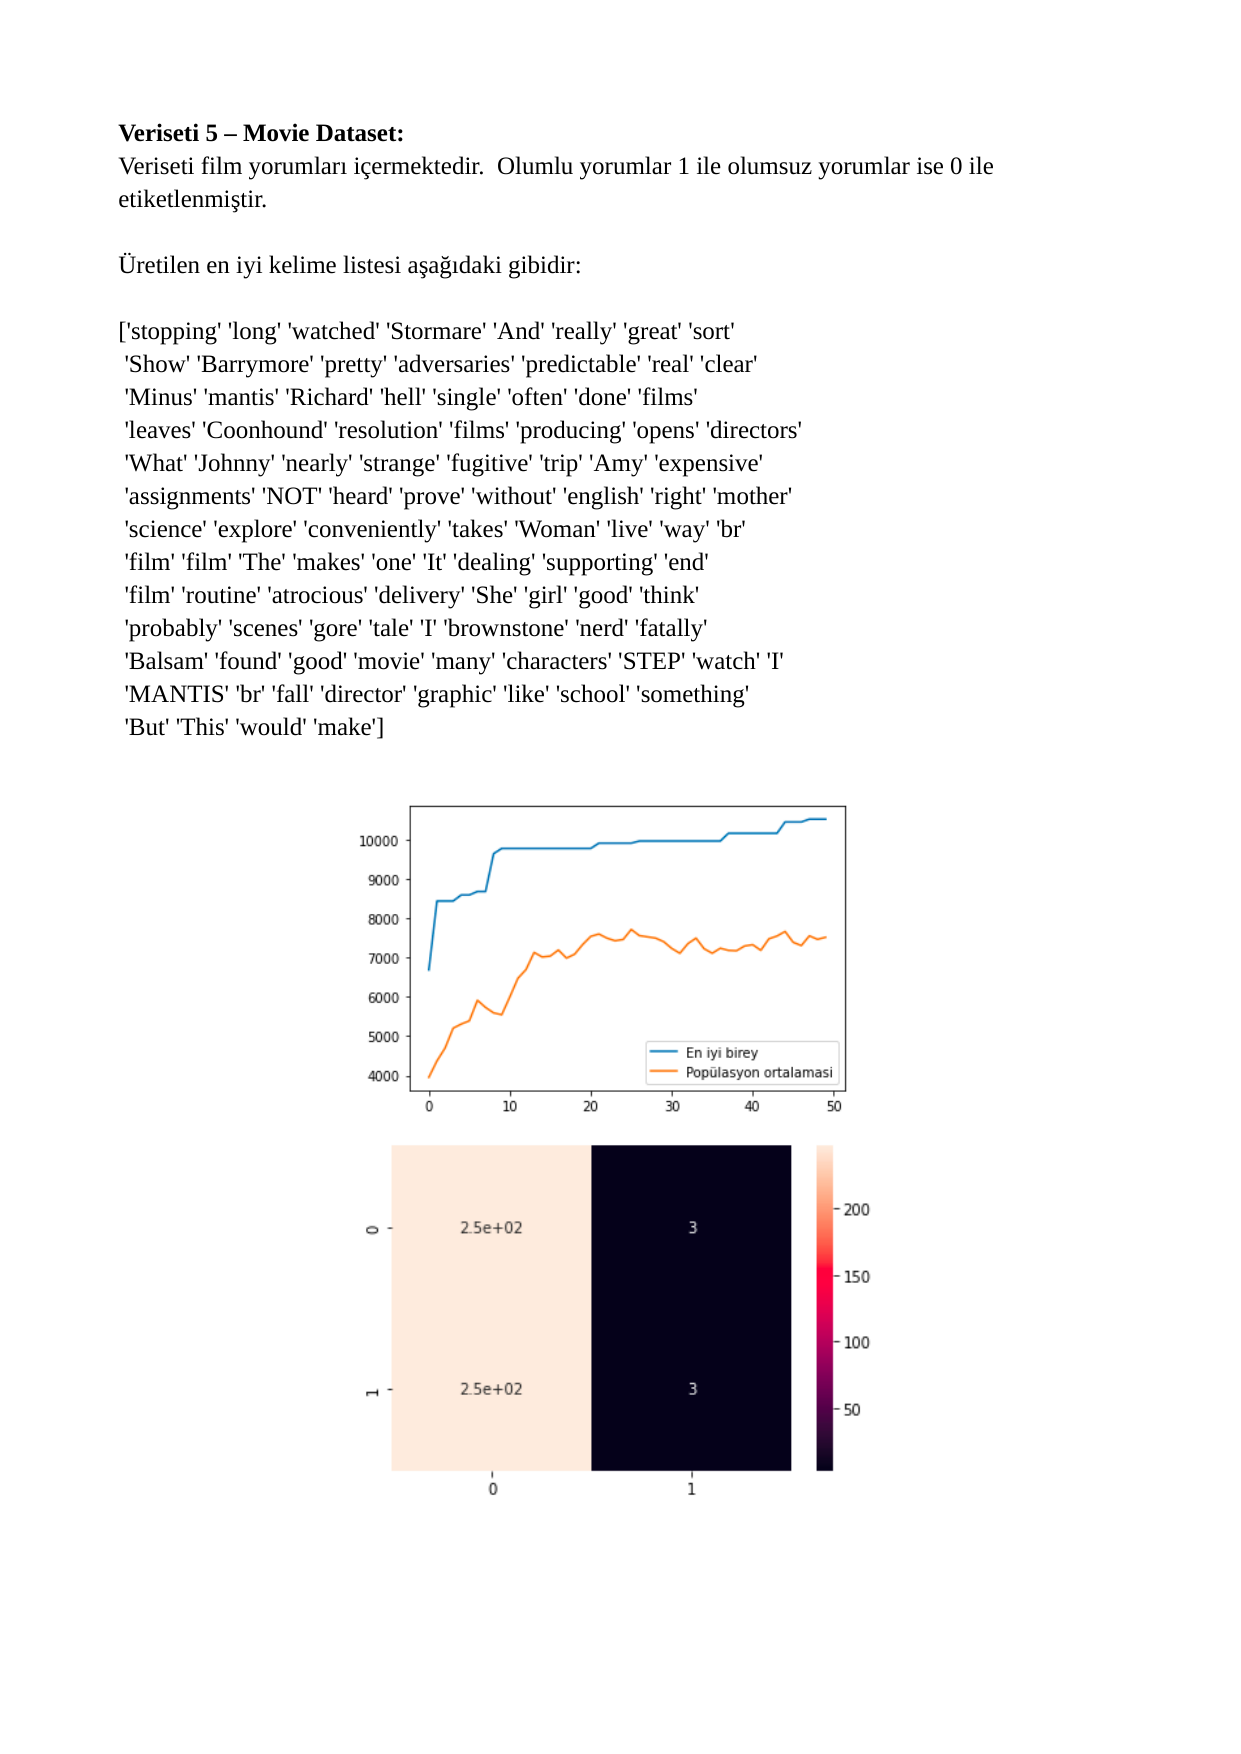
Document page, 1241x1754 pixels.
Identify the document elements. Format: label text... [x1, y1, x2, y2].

text 'What' 'Johnny' 'nearly' 'strange' 'fugitive' 'trip' 'Amy' 'expensive' [118, 448, 1122, 477]
text 'assignments' 'NOT' 'heard' 'prove' 'without' 'english' 'right' 'mother' [118, 481, 1122, 510]
text 'Balsam' 'found' 'good' 'movie' 'many' 'characters' 'STEP' 'watch' 'I' [118, 646, 1122, 675]
text 'science' 'explore' 'conveniently' 'takes' 'Woman' 'live' 'way' 'br' [118, 514, 1122, 543]
text 'But' 'This' 'would' 'make'] [118, 712, 1122, 741]
text 'leaves' 'Coonhound' 'resolution' 'films' 'producing' 'opens' 'directors' [118, 415, 1122, 444]
picture [362, 1141, 878, 1507]
text 'Show' 'Barrymore' 'pretty' 'adversaries' 'predictable' 'real' 'clear' [118, 349, 1122, 378]
text Üretilen en iyi kelime listesi aşağıdaki gibidir: [118, 250, 1122, 279]
text ['stopping' 'long' 'watched' 'Stormare' 'And' 'really' 'great' 'sort' [118, 316, 1122, 345]
text 'Minus' 'mantis' 'Richard' 'hell' 'single' 'often' 'done' 'films' [118, 382, 1122, 411]
text 'probably' 'scenes' 'gore' 'tale' 'I' 'brownstone' 'nerd' 'fatally' [118, 613, 1122, 642]
text Veriseti film yorumları içermektedir. Olumlu yorumlar 1 ile olumsuz yorumlar ise 0 ile etiketlenmiştir. [118, 151, 1122, 213]
picture [355, 802, 848, 1118]
text Veriseti 5 – Movie Dataset: [118, 118, 1122, 147]
text 'MANTIS' 'br' 'fall' 'director' 'graphic' 'like' 'school' 'something' [118, 679, 1122, 708]
text 'film' 'routine' 'atrocious' 'delivery' 'She' 'girl' 'good' 'think' [118, 580, 1122, 609]
text 'film' 'film' 'The' 'makes' 'one' 'It' 'dealing' 'supporting' 'end' [118, 547, 1122, 576]
